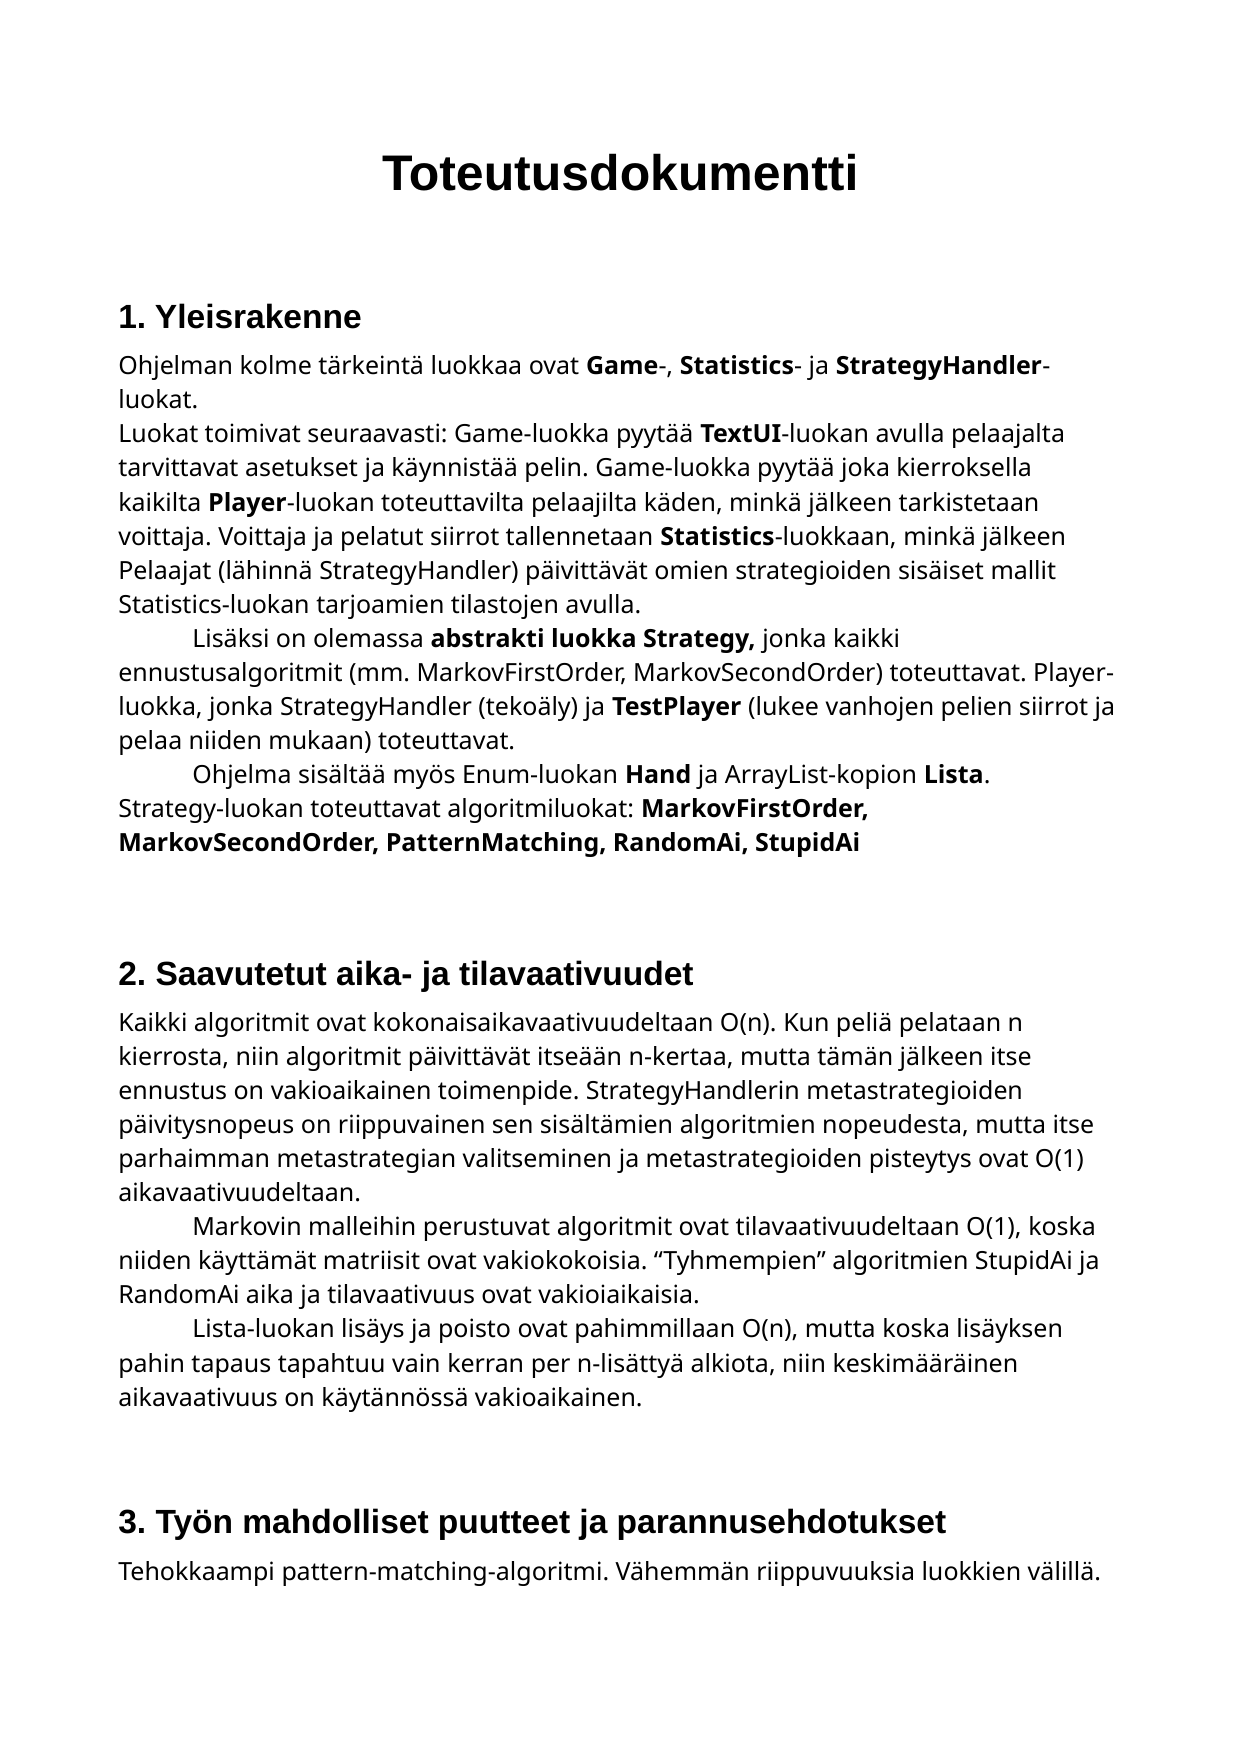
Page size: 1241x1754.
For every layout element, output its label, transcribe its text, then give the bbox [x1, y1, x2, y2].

text Strategy-luokan toteuttavat algoritmiluokat: MarkovFirstOrder, MarkovSecondOrder, PatternMatching, RandomAi, StupidAi [118, 791, 1122, 859]
text Ohjelma sisältää myös Enum-luokan Hand ja ArrayList-kopion Lista. [118, 757, 1122, 791]
text Kaikki algoritmit ovat kokonaisaikavaativuudeltaan O(n). Kun peliä pelataan n kierrosta, niin algoritmit päivittävät itseään n-kertaa, mutta tämän jälkeen itse ennustus on vakioaikainen toimenpide. StrategyHandlerin metastrategioiden päivitysnopeus on riippuvainen sen sisältämien algoritmien nopeudesta, mutta itse parhaimman metastrategian valitseminen ja metastrategioiden pisteytys ovat O(1) aikavaativuudeltaan. [118, 1004, 1122, 1209]
text Lisäksi on olemassa abstrakti luokka Strategy, jonka kaikki ennustusalgoritmit (mm. MarkovFirstOrder, MarkovSecondOrder) toteuttavat. Player-luokka, jonka StrategyHandler (tekoäly) ja TestPlayer (lukee vanhojen pelien siirrot ja pelaa niiden mukaan) toteuttavat. [118, 620, 1122, 757]
text Tehokkaampi pattern-matching-algoritmi. Vähemmän riippuvuuksia luokkien välillä. [118, 1553, 1122, 1587]
subtitle Toteutusdokumentti [118, 143, 1122, 201]
text Lista-luokan lisäys ja poisto ovat pahimmillaan O(n), mutta koska lisäyksen pahin tapaus tapahtuu vain kerran per n-lisättyä alkiota, niin keskimääräinen aikavaativuus on käytännössä vakioaikainen. [118, 1311, 1122, 1413]
text Markovin malleihin perustuvat algoritmit ovat tilavaativuudeltaan O(1), koska niiden käyttämät matriisit ovat vakiokokoisia. “Tyhmempien” algoritmien StupidAi ja RandomAi aika ja tilavaativuus ovat vakioiaikaisia. [118, 1209, 1122, 1311]
subtitle 3. Työn mahdolliset puutteet ja parannusehdotukset [118, 1502, 1122, 1541]
text Luokat toimivat seuraavasti: Game-luokka pyytää TextUI-luokan avulla pelaajalta tarvittavat asetukset ja käynnistää pelin. Game-luokka pyytää joka kierroksella kaikilta Player-luokan toteuttavilta pelaajilta käden, minkä jälkeen tarkistetaan voittaja. Voittaja ja pelatut siirrot tallennetaan Statistics-luokkaan, minkä jälkeen Pelaajat (lähinnä StrategyHandler) päivittävät omien strategioiden sisäiset mallit Statistics-luokan tarjoamien tilastojen avulla. [118, 416, 1122, 620]
subtitle 2. Saavutetut aika- ja tilavaativuudet [118, 953, 1122, 992]
text Ohjelman kolme tärkeintä luokkaa ovat Game-, Statistics- ja StrategyHandler-luokat. [118, 348, 1122, 416]
subtitle 1. Yleisrakenne [118, 297, 1122, 335]
